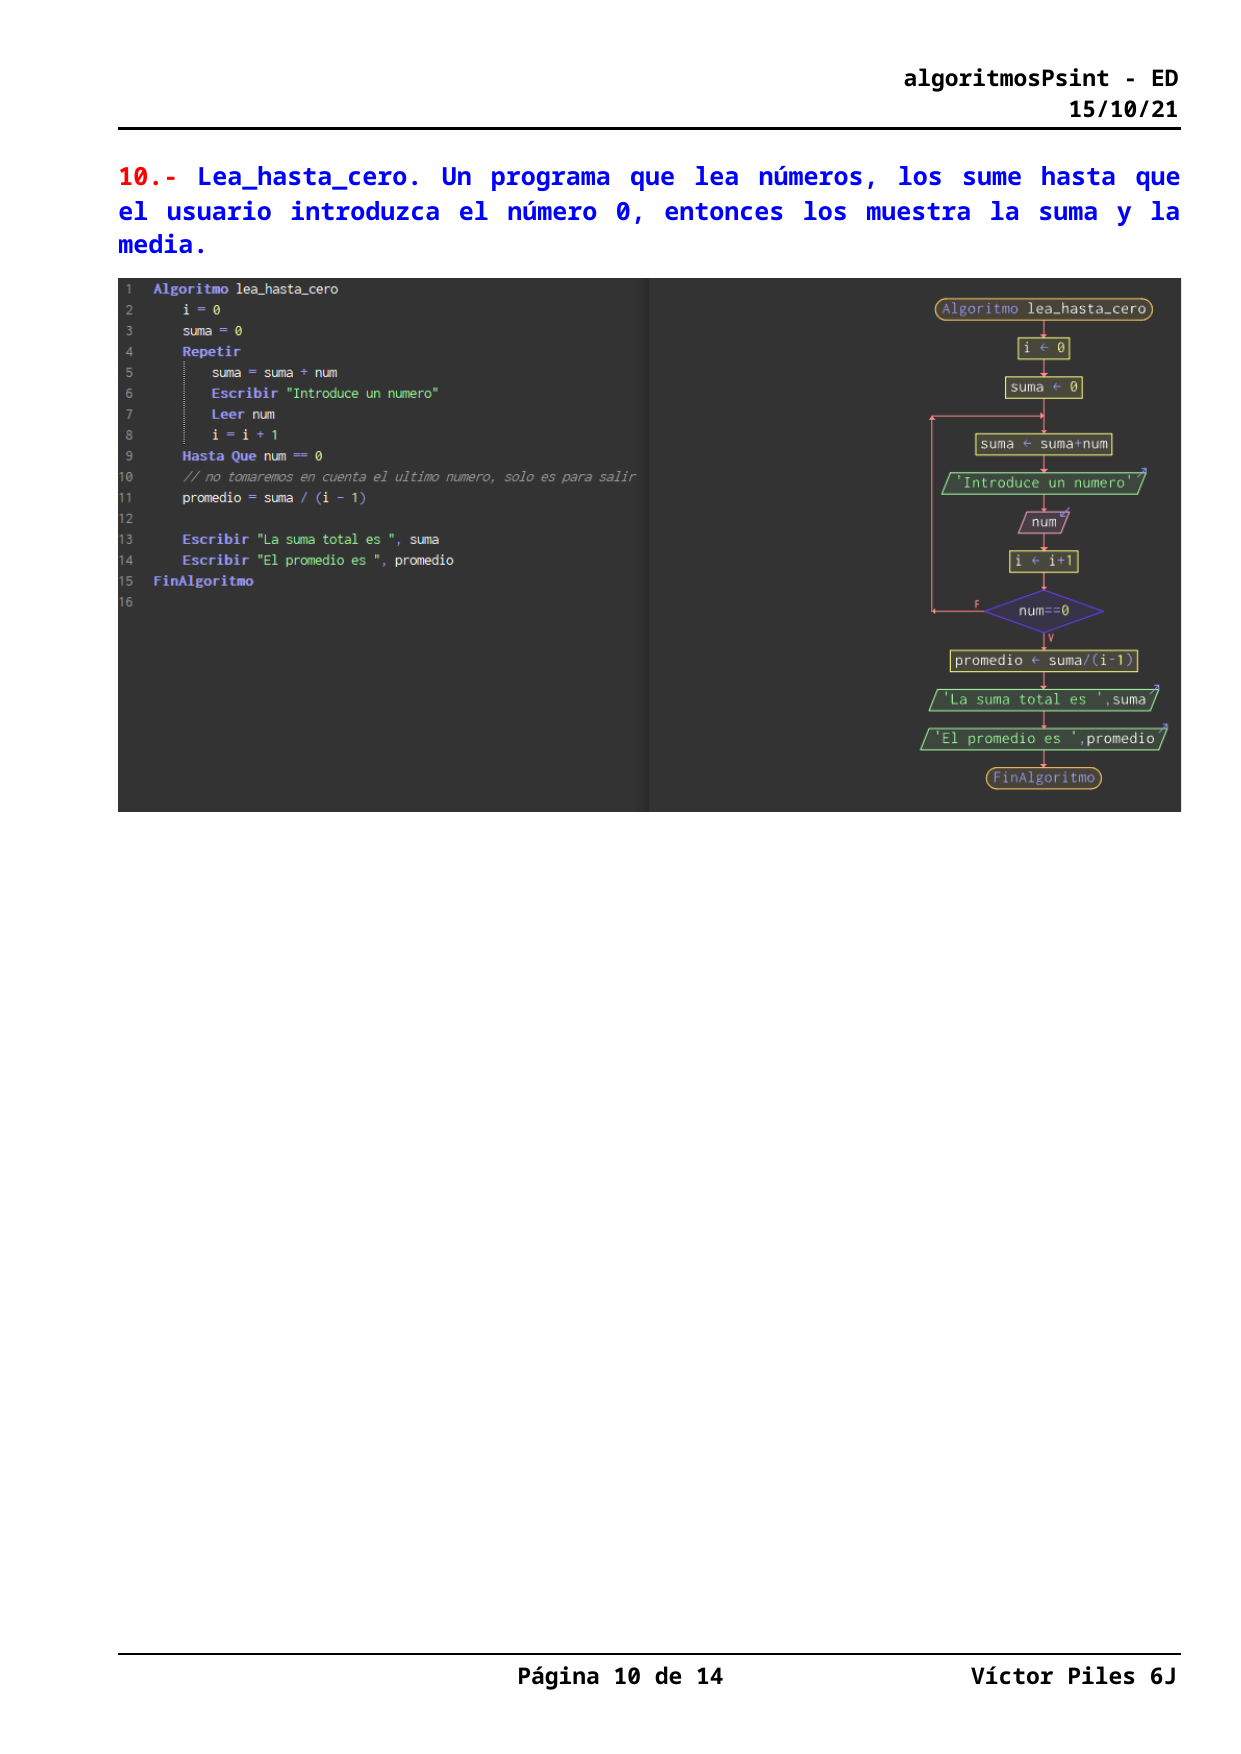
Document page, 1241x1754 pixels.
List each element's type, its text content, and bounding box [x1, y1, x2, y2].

picture [118, 278, 1182, 812]
text 10.- Lea_hasta_cero. Un programa que lea números, los sume hasta que el usuario introduzca el número 0, entonces los muestra la suma y la media. [118, 159, 1181, 261]
